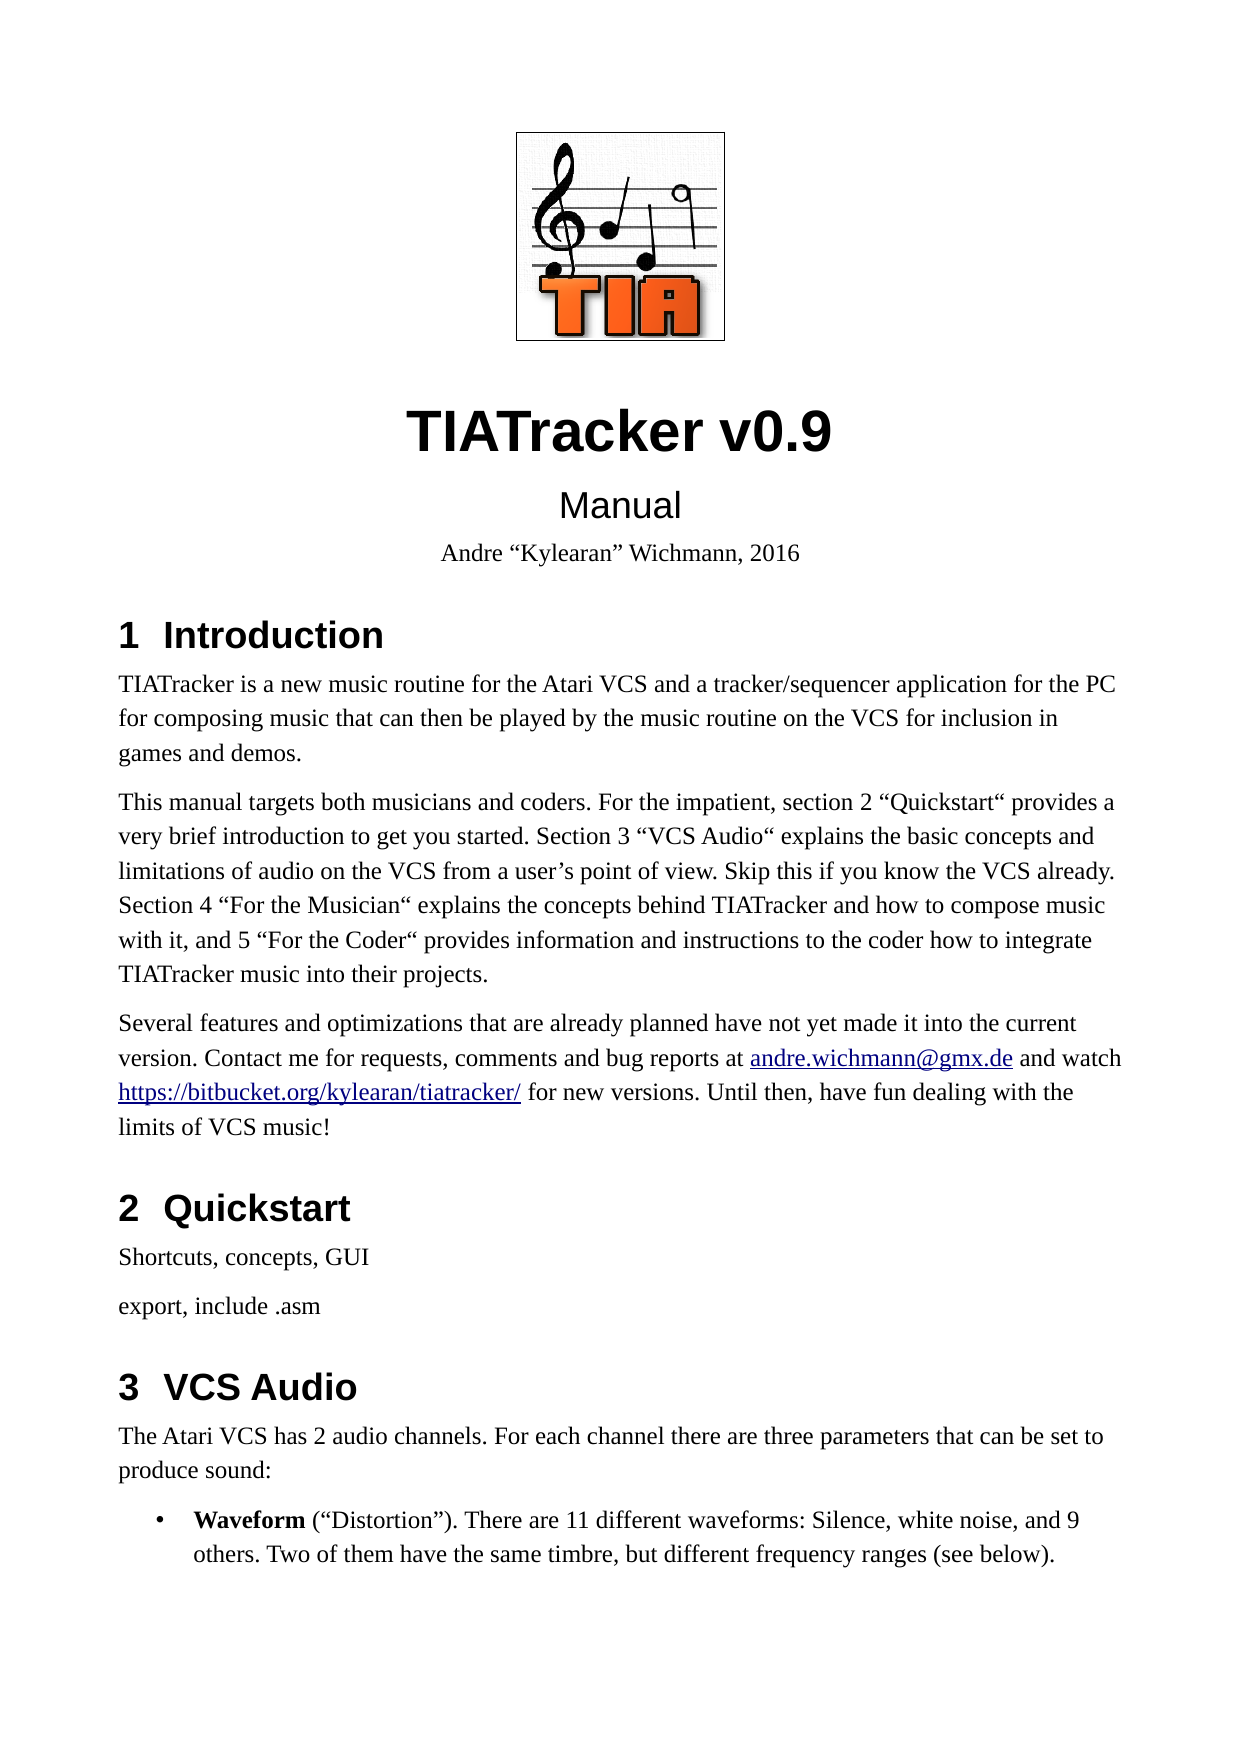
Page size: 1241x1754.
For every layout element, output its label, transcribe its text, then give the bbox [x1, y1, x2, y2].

text Several features and optimizations that are already planned have not yet made it into the current version. Contact me for requests, comments and bug reports at andre.wichmann@gmx.de and watch https://bitbucket.org/kylearan/tiatracker/ for new versions. Until then, have fun dealing with the limits of VCS music! [118, 1008, 1122, 1140]
subtitle VCS Audio [118, 1365, 1122, 1409]
subtitle Introduction [118, 613, 1122, 656]
picture [518, 134, 722, 338]
text Shortcuts, concepts, GUI [118, 1242, 1122, 1271]
text Andre “Kylearan” Wichmann, 2016 [118, 538, 1122, 567]
title TIATracker v0.9 [118, 397, 1122, 464]
text TIATracker is a new music routine for the Atari VCS and a tracker/sequencer application for the PC for composing music that can then be played by the music routine on the VCS for inclusion in games and demos. [118, 669, 1122, 766]
text This manual targets both musicians and coders. For the impatient, section 2 “Quickstart“ provides a very brief introduction to get you started. Section 3 “VCS Audio“ explains the basic concepts and limitations of audio on the VCS from a user’s point of view. Skip this if you know the VCS already. Section 4 “For the Musician“ explains the concepts behind TIATracker and how to compose music with it, and 5 “For the Coder“ provides information and instructions to the coder how to integrate TIATracker music into their projects. [118, 787, 1122, 988]
subtitle Quickstart [118, 1186, 1122, 1229]
text The Atari VCS has 2 audio channels. For each channel there are three parameters that can be set to produce sound: [118, 1421, 1122, 1484]
text export, include .asm [118, 1291, 1122, 1320]
subtitle Manual [118, 483, 1122, 526]
list Waveform (“Distortion”). There are 11 different waveforms: Silence, white noise, and 9 others. Two of them have the same timbre, but different frequency ranges (see below). [156, 1505, 1122, 1568]
